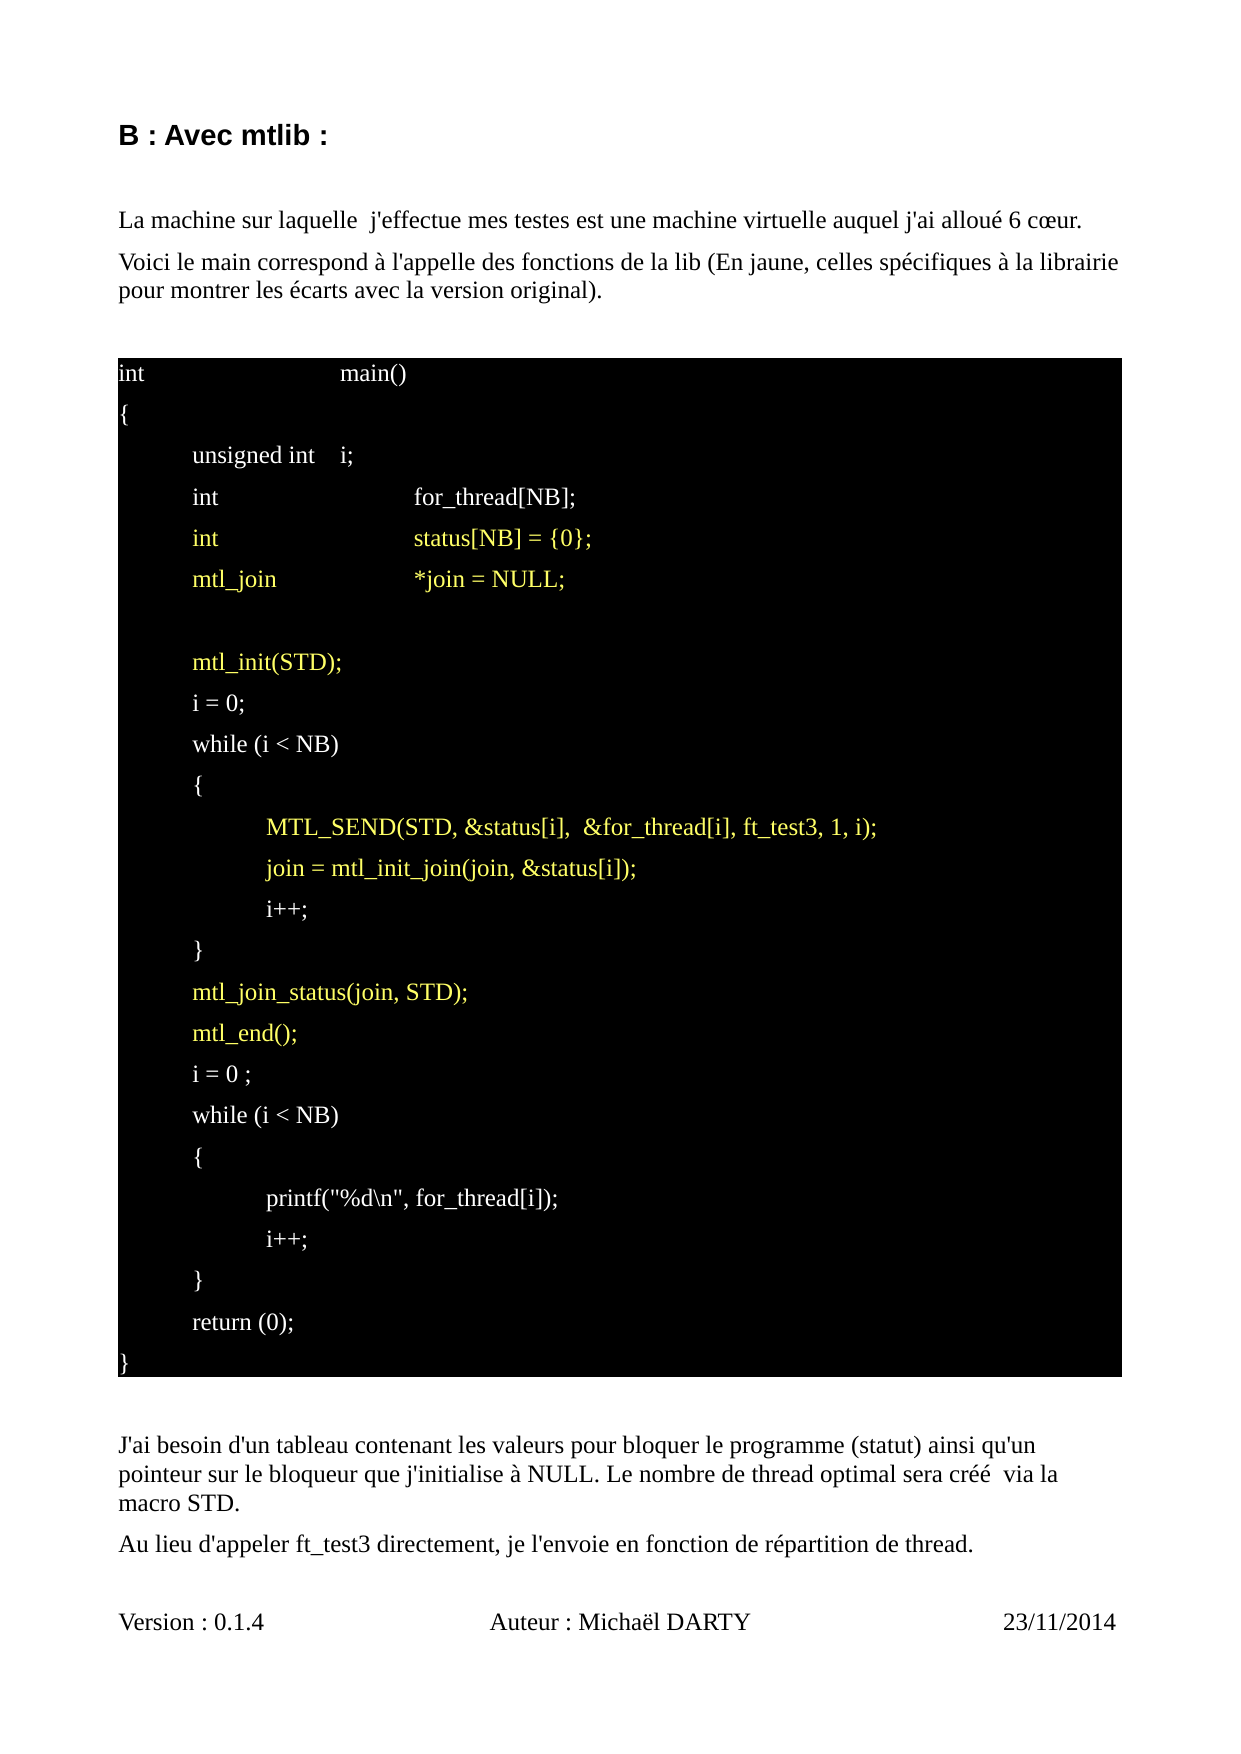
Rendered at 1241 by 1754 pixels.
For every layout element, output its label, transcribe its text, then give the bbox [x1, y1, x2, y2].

text { [118, 1142, 1122, 1170]
text { [118, 399, 1122, 428]
text } [118, 1265, 1122, 1294]
text int for_thread[NB]; [118, 482, 1122, 510]
text while (i < NB) [118, 1100, 1122, 1129]
text mtl_join *join = NULL; [118, 564, 1122, 593]
text La machine sur laquelle j'effectue mes testes est une machine virtuelle auquel j'ai alloué 6 cœur. [118, 205, 1122, 234]
text } [118, 1348, 1122, 1377]
text printf("%d\n", for_thread[i]); [118, 1183, 1122, 1212]
text J'ai besoin d'un tableau contenant les valeurs pour bloquer le programme (statut) ainsi qu'un pointeur sur le bloqueur que j'initialise à NULL. Le nombre de thread optimal sera créé via la macro STD. [118, 1430, 1122, 1517]
subtitle B : Avec mtlib : [118, 118, 1122, 152]
text MTL_SEND(STD, &status[i], &for_thread[i], ft_test3, 1, i); [118, 812, 1122, 840]
text int status[NB] = {0}; [118, 523, 1122, 552]
text return (0); [118, 1307, 1122, 1335]
text i = 0; [118, 688, 1122, 717]
text mtl_end(); [118, 1018, 1122, 1047]
text i++; [118, 894, 1122, 923]
text join = mtl_init_join(join, &status[i]); [118, 853, 1122, 882]
text i++; [118, 1224, 1122, 1253]
text Au lieu d'appeler ft_test3 directement, je l'envoie en fonction de répartition de thread. [118, 1529, 1122, 1558]
text Voici le main correspond à l'appelle des fonctions de la lib (En jaune, celles spécifiques à la librairie pour montrer les écarts avec la version original). [118, 247, 1122, 304]
text mtl_join_status(join, STD); [118, 977, 1122, 1005]
text int main() [118, 358, 1122, 387]
text while (i < NB) [118, 729, 1122, 758]
text mtl_init(STD); [118, 647, 1122, 675]
text } [118, 935, 1122, 964]
text i = 0 ; [118, 1059, 1122, 1088]
text { [118, 770, 1122, 799]
text unsigned int i; [118, 440, 1122, 469]
